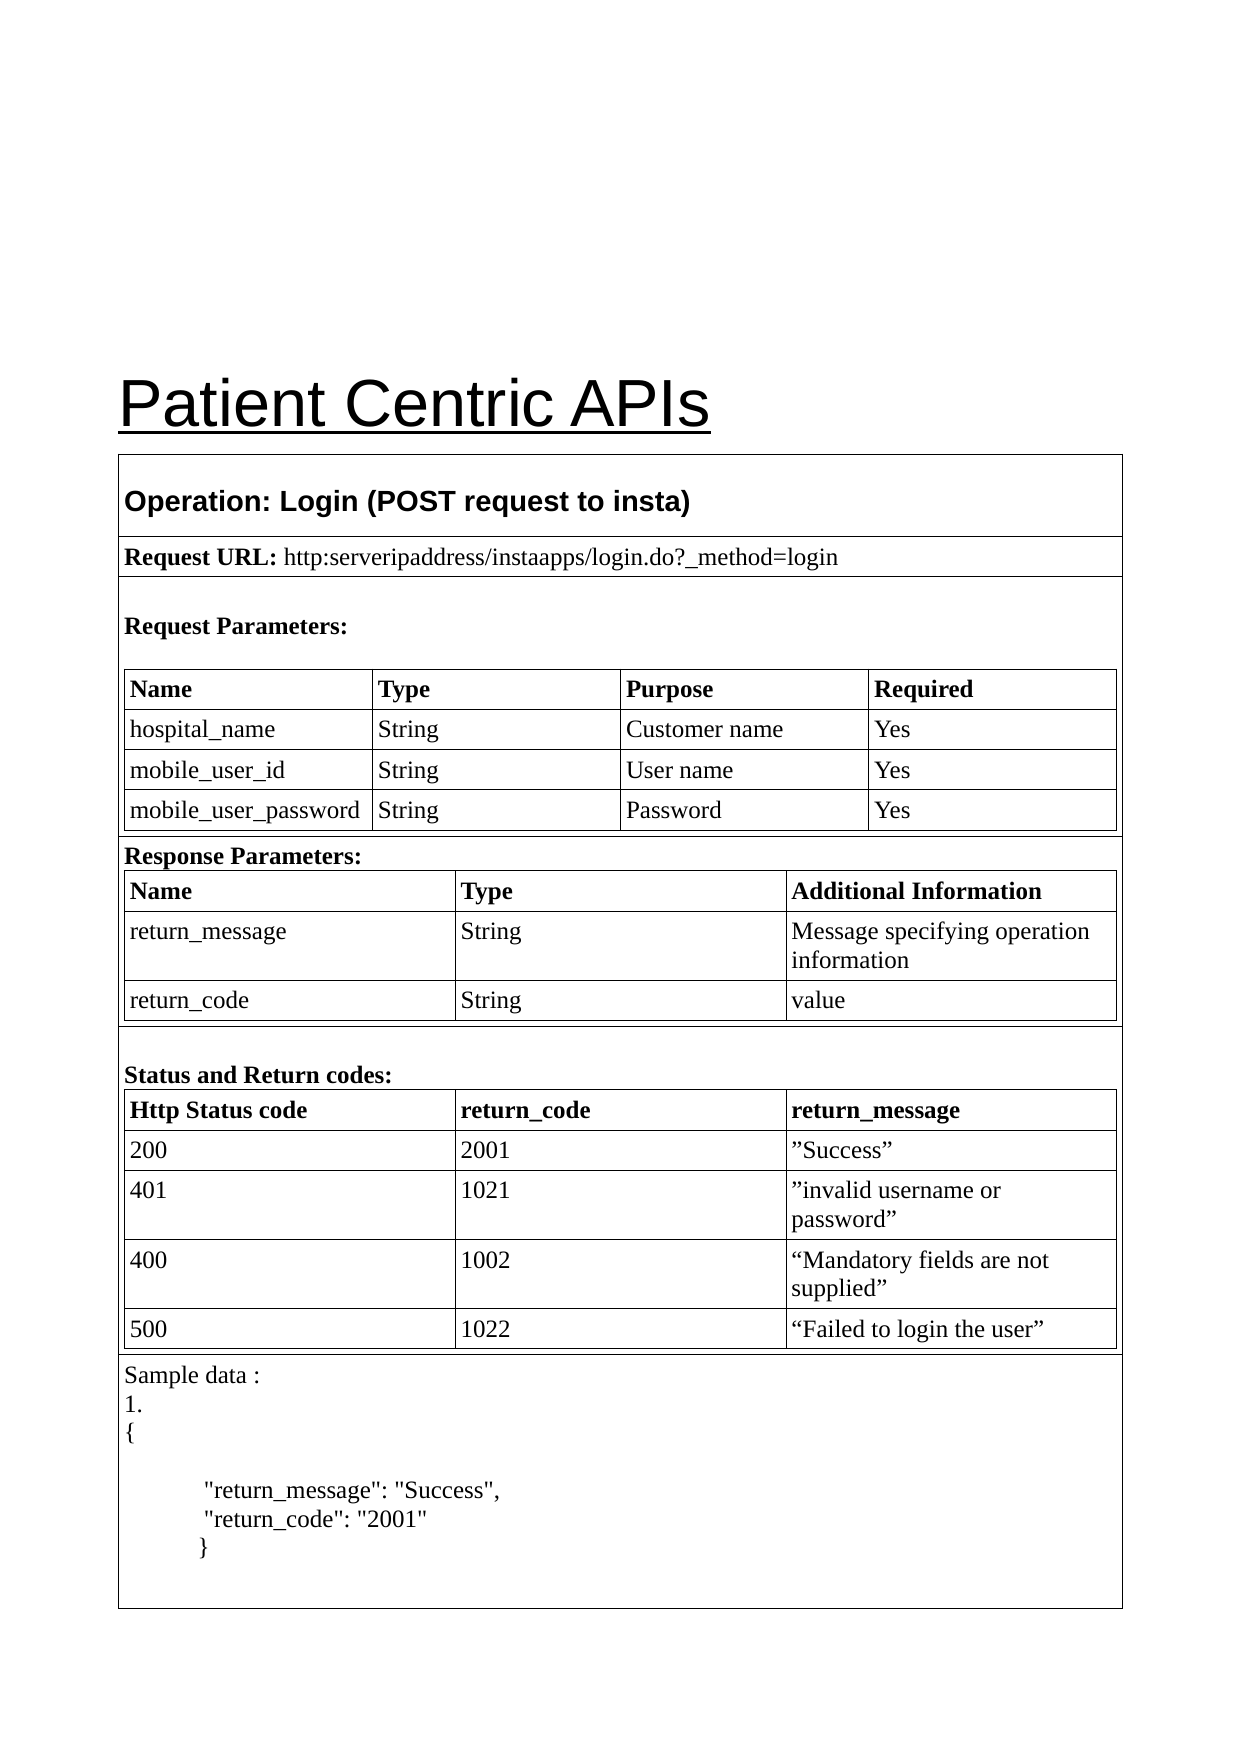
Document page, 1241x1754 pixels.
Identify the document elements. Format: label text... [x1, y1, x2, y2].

table_cell hospital_name [125, 710, 372, 749]
table_cell Request URL: http:serveripaddress/instaapps/login.do?_method=login [119, 537, 1122, 576]
table_cell String [373, 750, 620, 789]
table_cell String [373, 710, 620, 749]
table_cell Message specifying operation information [787, 912, 1116, 979]
table_cell User name [621, 750, 868, 789]
table_cell Yes [869, 710, 1116, 749]
table_cell 400 [125, 1240, 455, 1308]
table_header Operation: Login (POST request to insta) [119, 455, 1122, 536]
table_cell 1021 [456, 1171, 786, 1239]
table_header Type [373, 670, 620, 709]
table_cell 401 [125, 1171, 455, 1239]
table_header Name [125, 871, 455, 911]
table_header return_code [456, 1090, 786, 1129]
table_cell return_code [125, 981, 455, 1020]
table_header return_message [787, 1090, 1116, 1129]
table_header Additional Information [787, 871, 1116, 911]
table_cell 2001 [456, 1131, 786, 1170]
table_cell 1022 [456, 1309, 786, 1348]
table_cell 1002 [456, 1240, 786, 1308]
table_cell value [787, 981, 1116, 1020]
table_cell String [456, 912, 786, 979]
table_header Type [456, 871, 786, 911]
table_cell Response Parameters: [119, 837, 1122, 1026]
table_cell ”Success” [787, 1131, 1116, 1170]
table_cell mobile_user_password [125, 790, 372, 830]
table_cell “Mandatory fields are not supplied” [787, 1240, 1116, 1308]
table_header Http Status code [125, 1090, 455, 1129]
table_cell Yes [869, 790, 1116, 830]
table_cell mobile_user_id [125, 750, 372, 789]
subtitle Patient Centric APIs [118, 364, 1122, 441]
table_cell Request Parameters: [119, 577, 1122, 836]
table_cell String [373, 790, 620, 830]
table_cell Password [621, 790, 868, 830]
table_cell Customer name [621, 710, 868, 749]
table_cell return_message [125, 912, 455, 979]
table_cell Yes [869, 750, 1116, 789]
table_cell ”invalid username or password” [787, 1171, 1116, 1239]
table_header Name [125, 670, 372, 709]
table_cell 500 [125, 1309, 455, 1348]
table_cell String [456, 981, 786, 1020]
table_cell Status and Return codes: [119, 1027, 1122, 1354]
table_header Required [869, 670, 1116, 709]
table_header Purpose [621, 670, 868, 709]
table_cell “Failed to login the user” [787, 1309, 1116, 1348]
table_cell 200 [125, 1131, 455, 1170]
table_cell Sample data : 1. { "return_message": "Success", "return_code": "2001" } [119, 1355, 1122, 1608]
